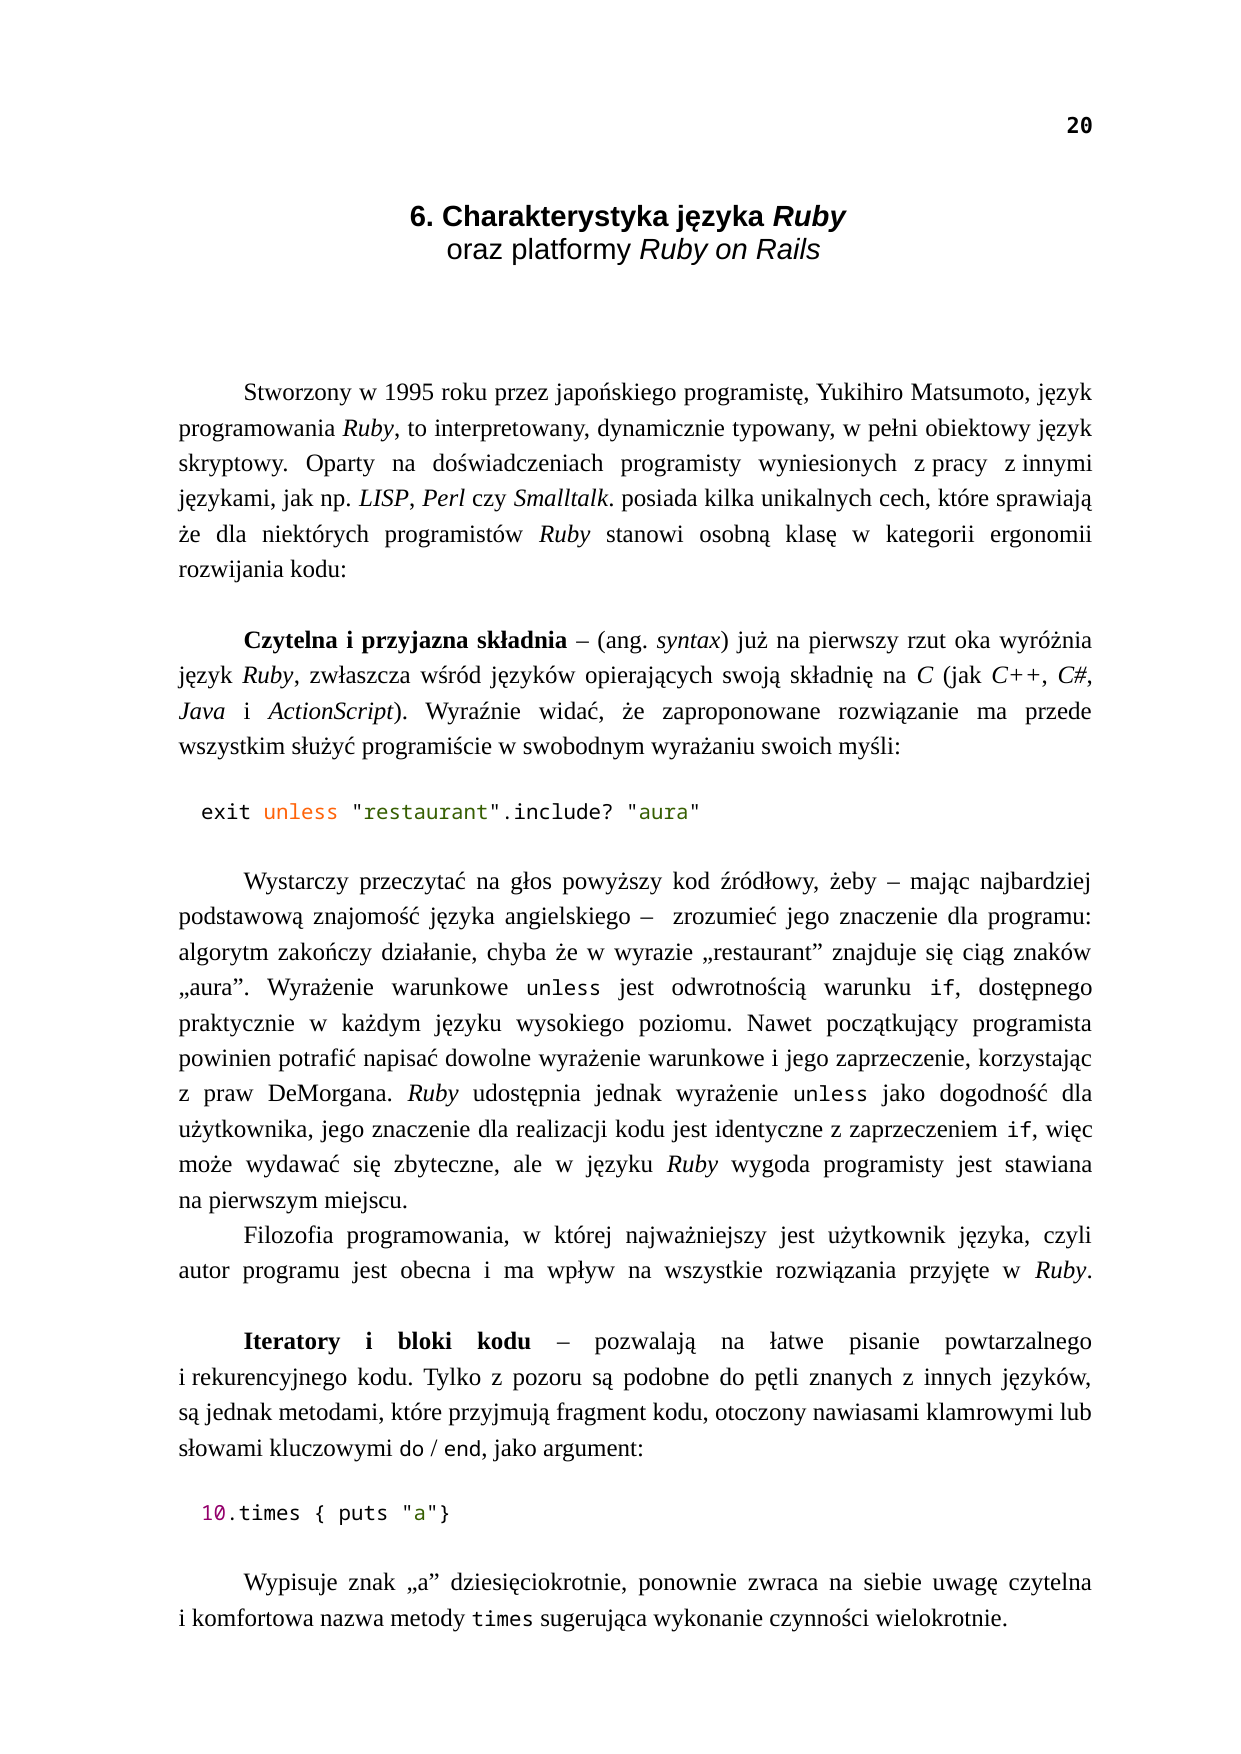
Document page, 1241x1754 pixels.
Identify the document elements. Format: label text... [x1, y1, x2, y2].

text Iteratory i bloki kodu – pozwalają na łatwe pisanie powtarzalnego i rekurencyjnego kodu. Tylko z pozoru są podobne do pętli znanych z innych języków, są jednak metodami, które przyjmują fragment kodu, otoczony nawiasami klamrowymi lub słowami kluczowymi do / end, jako argument: [178, 1321, 1093, 1463]
list Charakterystyka języka Ruby [177, 199, 1093, 232]
text 10.times { puts "a"} [189, 1498, 1093, 1527]
text Czytelna i przyjazna składnia – (ang. syntax) już na pierwszy rzut oka wyróżnia język Ruby, zwłaszcza wśród języków opierających swoją składnię na C (jak C++, C#, Java i ActionScript). Wyraźnie widać, że zaproponowane rozwiązanie ma przede wszystkim służyć programiście w swobodnym wyrażaniu swoich myśli: [178, 620, 1093, 762]
text Wystarczy przeczytać na głos powyższy kod źródłowy, żeby – mając najbardziej podstawową znajomość języka angielskiego – zrozumieć jego znaczenie dla programu: algorytm zakończy działanie, chyba że w wyrazie „restaurant” znajduje się ciąg znaków „aura”. Wyrażenie warunkowe unless jest odwrotnością warunku if, dostępnego praktycznie w każdym języku wysokiego poziomu. Nawet początkujący programista powinien potrafić napisać dowolne wyrażenie warunkowe i jego zaprzeczenie, korzystając z praw DeMorgana. Ruby udostępnia jednak wyrażenie unless jako dogodność dla użytkownika, jego znaczenie dla realizacji kodu jest identyczne z zaprzeczeniem if, więc może wydawać się zbyteczne, ale w języku Ruby wygoda programisty jest stawiana na pierwszym miejscu. [178, 861, 1093, 1215]
text Wypisuje znak „a” dziesięciokrotnie, ponownie zwraca na siebie uwagę czytelna i komfortowa nazwa metody times sugerująca wykonanie czynności wielokrotnie. [178, 1562, 1093, 1633]
text exit unless "restaurant".include? "aura" [189, 797, 1093, 826]
text Stworzony w 1995 roku przez japońskiego programistę, Yukihiro Matsumoto, język programowania Ruby, to interpretowany, dynamicznie typowany, w pełni obiektowy język skryptowy. Oparty na doświadczeniach programisty wyniesionych z pracy z innymi językami, jak np. LISP, Perl czy Smalltalk. posiada kilka unikalnych cech, które sprawiają że dla niektórych programistów Ruby stanowi osobną klasę w kategorii ergonomii rozwijania kodu: [178, 372, 1093, 585]
text oraz platformy Ruby on Rails [177, 232, 1093, 266]
text Filozofia programowania, w której najważniejszy jest użytkownik języka, czyli autor programu jest obecna i ma wpływ na wszystkie rozwiązania przyjęte w Ruby. [178, 1215, 1093, 1321]
